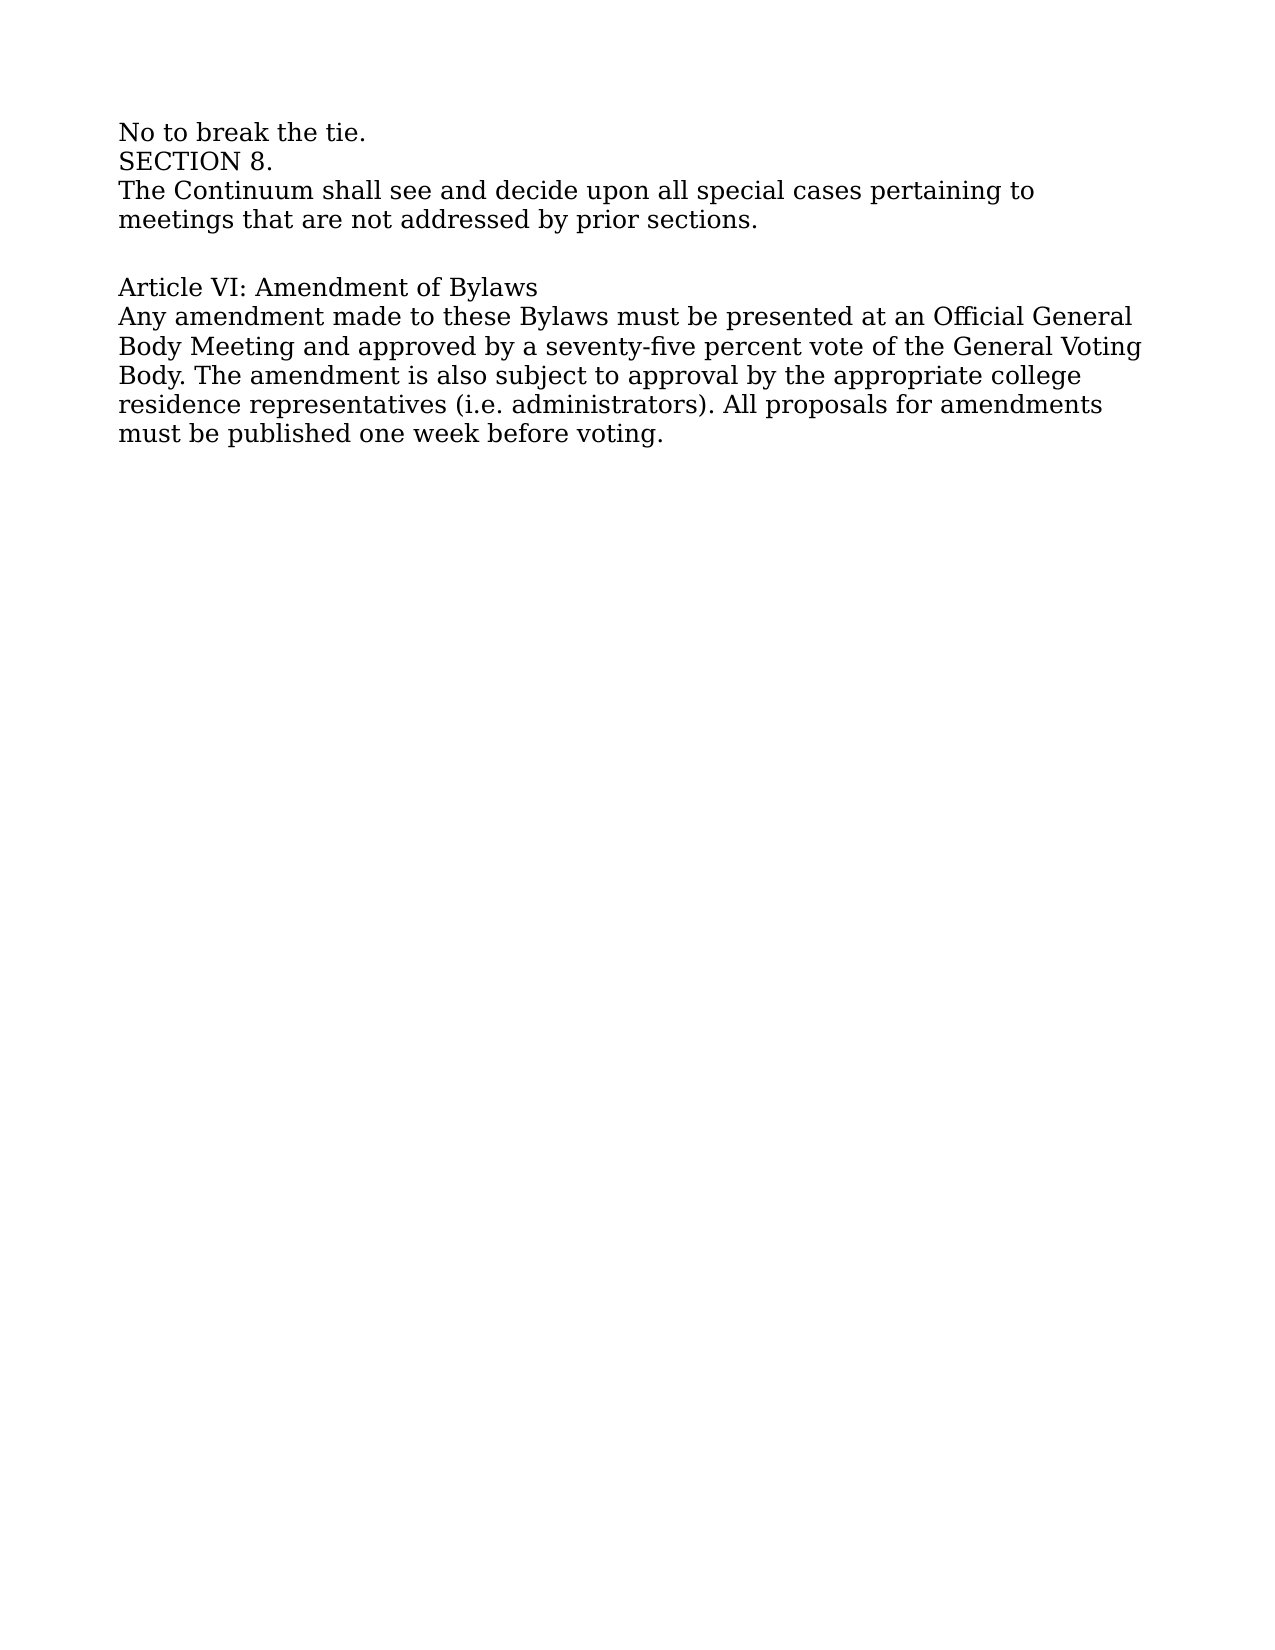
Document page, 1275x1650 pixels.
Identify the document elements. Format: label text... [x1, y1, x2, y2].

subtitle SECTION 8. [118, 147, 1157, 176]
text No to break the tie. [118, 118, 1157, 147]
text Any amendment made to these Bylaws must be presented at an Official General Body Meeting and approved by a seventy-five percent vote of the General Voting Body. The amendment is also subject to approval by the appropriate college residence representatives (i.e. administrators). All proposals for amendments must be published one week before voting. [118, 303, 1157, 448]
text The Continuum shall see and decide upon all special cases pertaining to meetings that are not addressed by prior sections. [118, 176, 1157, 235]
subtitle Article VI: Amendment of Bylaws [118, 273, 1157, 303]
